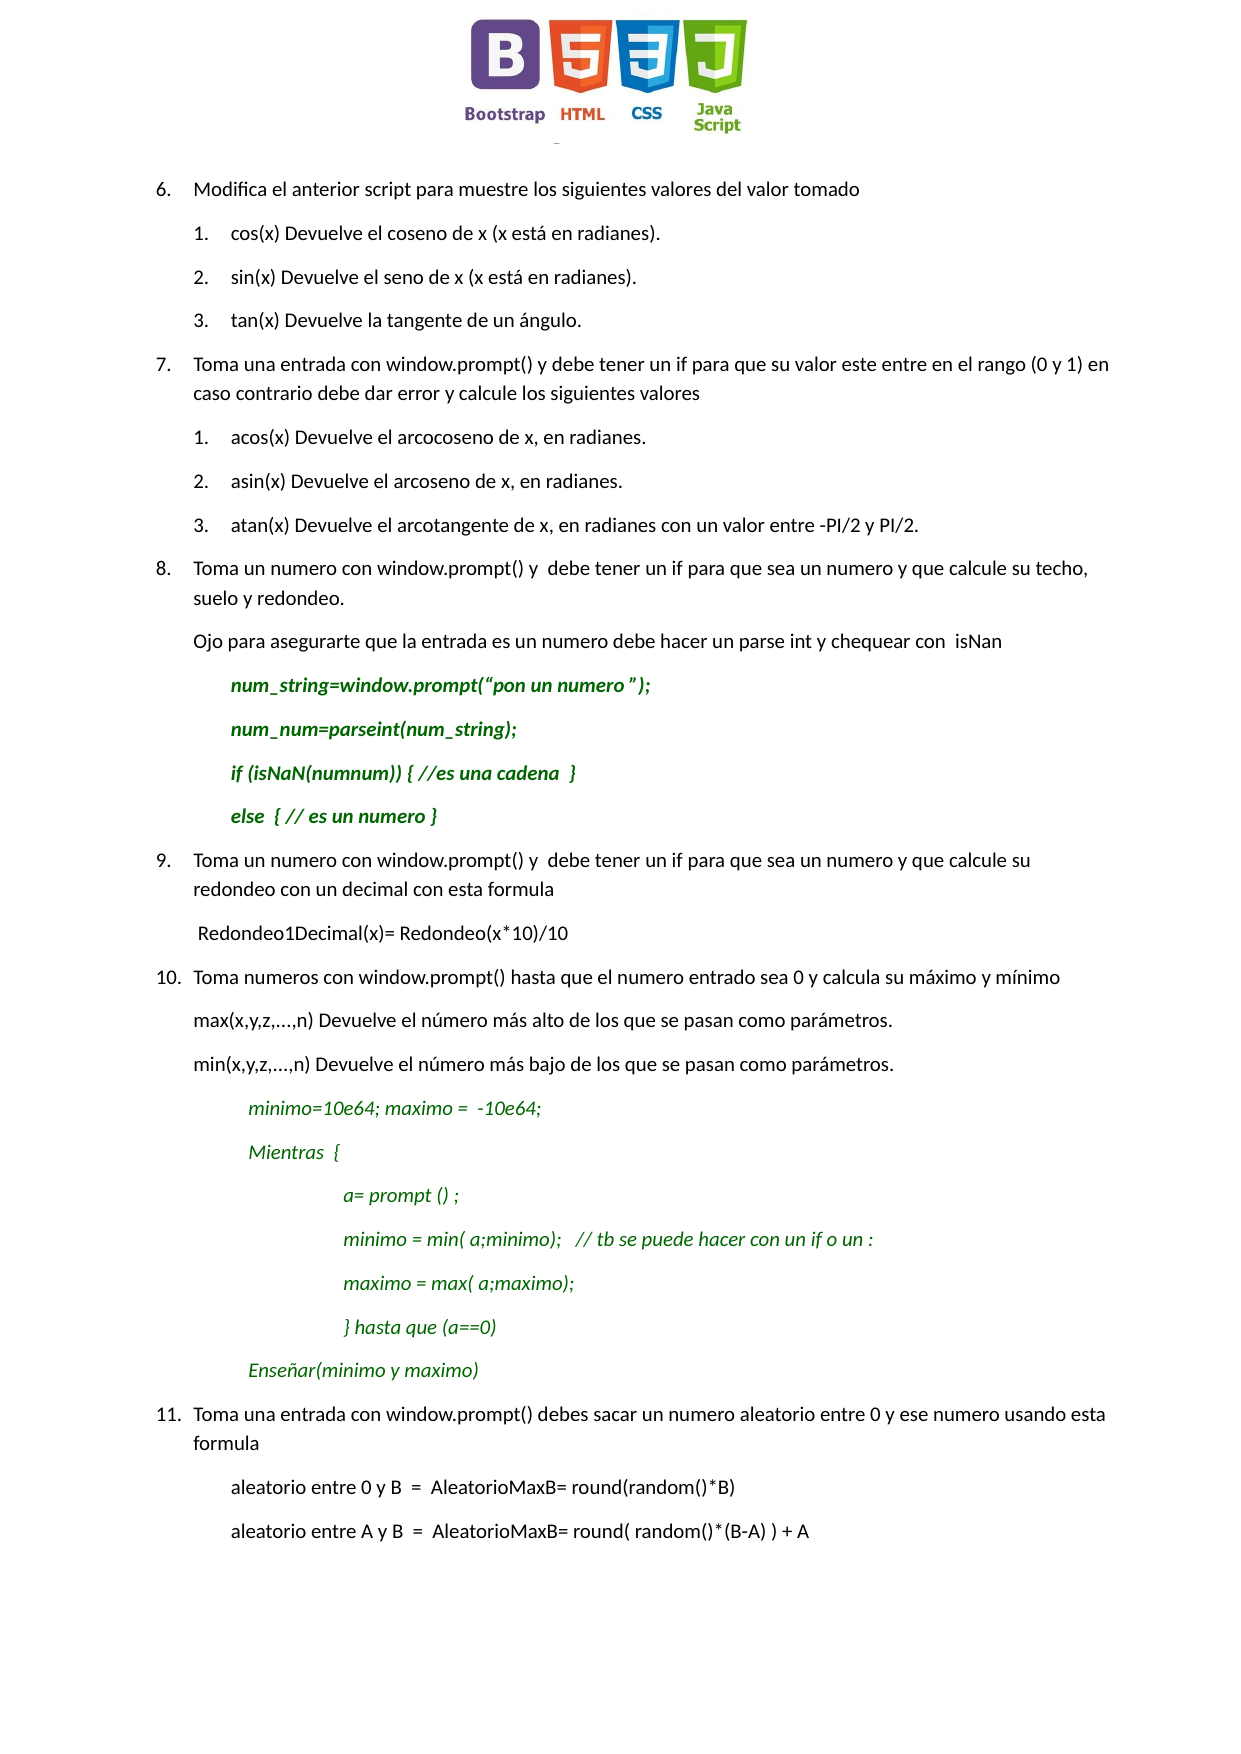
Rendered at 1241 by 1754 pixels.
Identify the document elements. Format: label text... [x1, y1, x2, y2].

list acos(x) Devuelve el arcocoseno de x, en radianes. [193, 424, 1122, 450]
list else { // es un numero } [193, 803, 1122, 829]
list num_num=parseint(num_string); [193, 716, 1122, 741]
list Toma numeros con window.prompt() hasta que el numero entrado sea 0 y calcula su máximo y mínimo [156, 964, 1122, 989]
list aleatorio entre A y B = AleatorioMaxB= round( random()*(B-A) ) + A [193, 1518, 1122, 1543]
text maximo = max( a;maximo); [248, 1270, 1122, 1296]
list sin(x) Devuelve el seno de x (x está en radianes). [193, 264, 1122, 289]
text Mientras { [248, 1139, 1122, 1164]
text Enseñar(minimo y maximo) [248, 1358, 1122, 1383]
text } hasta que (a==0) [248, 1314, 1122, 1339]
list Modifica el anterior script para muestre los siguientes valores del valor tomado [156, 176, 1122, 202]
list tan(x) Devuelve la tangente de un ángulo. [193, 308, 1122, 333]
list min(x,y,z,...,n) Devuelve el número más bajo de los que se pasan como parámetros. [156, 1051, 1122, 1077]
list Redondeo1Decimal(x)= Redondeo(x*10)/10 [156, 920, 1122, 946]
text minimo=10e64; maximo = -10e64; [248, 1095, 1122, 1121]
list Toma un numero con window.prompt() y debe tener un if para que sea un numero y que calcule su redondeo con un decimal con esta formula [156, 847, 1122, 902]
list max(x,y,z,...,n) Devuelve el número más alto de los que se pasan como parámetros. [156, 1008, 1122, 1033]
list Toma un numero con window.prompt() y debe tener un if para que sea un numero y que calcule su techo, suelo y redondeo. [156, 556, 1122, 610]
list Toma una entrada con window.prompt() y debe tener un if para que su valor este entre en el rango (0 y 1) en caso contrario debe dar error y calcule los siguientes valores [156, 351, 1122, 406]
list num_string=window.prompt(“pon un numero ”); [193, 672, 1122, 698]
text a= prompt () ; [248, 1183, 1122, 1208]
list aleatorio entre 0 y B = AleatorioMaxB= round(random()*B) [193, 1474, 1122, 1500]
list Toma una entrada con window.prompt() debes sacar un numero aleatorio entre 0 y ese numero usando esta formula [156, 1401, 1122, 1456]
list if (isNaN(numnum)) { //es una cadena } [193, 760, 1122, 785]
picture [456, 13, 756, 144]
list atan(x) Devuelve el arcotangente de x, en radianes con un valor entre -PI/2 y PI/2. [193, 512, 1122, 537]
text minimo = min( a;minimo); // tb se puede hacer con un if o un : [248, 1226, 1122, 1252]
list cos(x) Devuelve el coseno de x (x está en radianes). [193, 220, 1122, 246]
list asin(x) Devuelve el arcoseno de x, en radianes. [193, 468, 1122, 493]
list Ojo para asegurarte que la entrada es un numero debe hacer un parse int y chequear con isNan [156, 628, 1122, 654]
